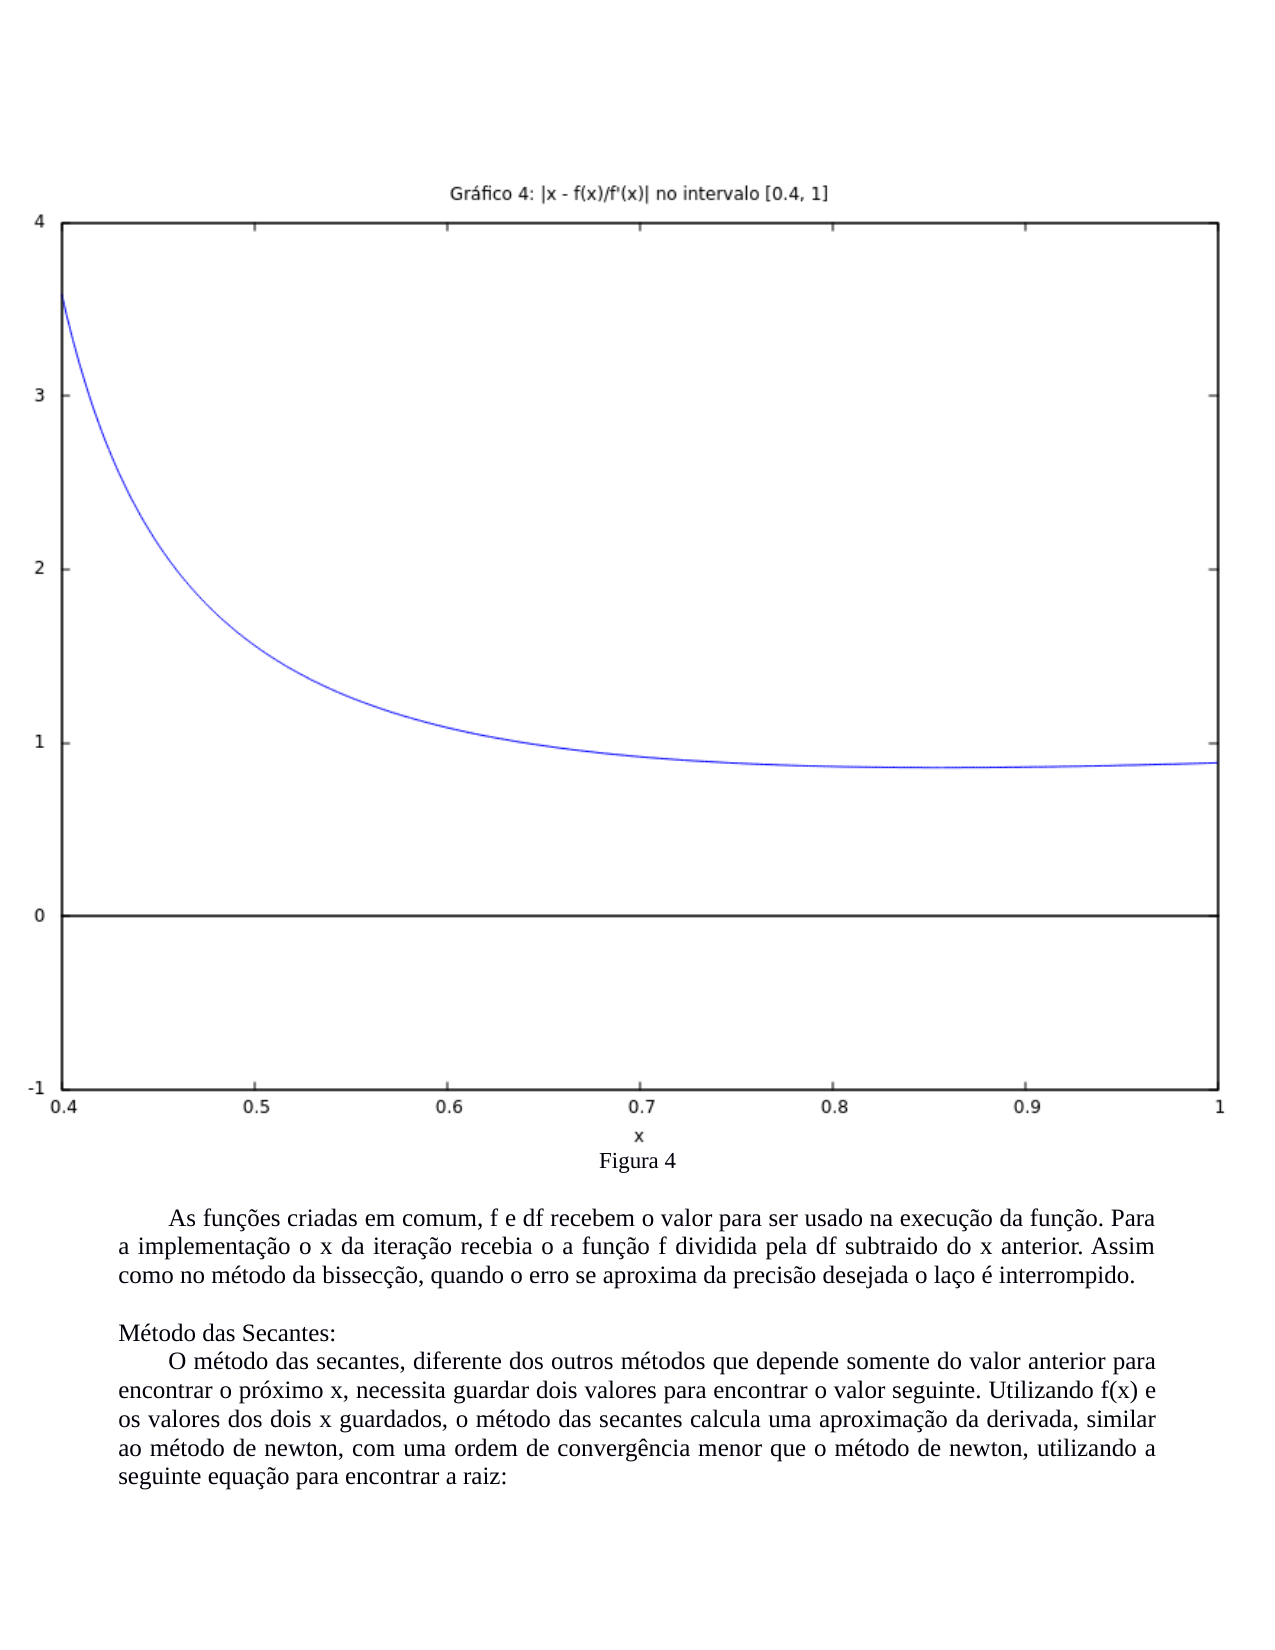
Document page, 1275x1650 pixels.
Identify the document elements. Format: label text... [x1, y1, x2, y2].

text As funções criadas em comum, f e df recebem o valor para ser usado na execução da função. Para a implementação o x da iteração recebia o a função f dividida pela df subtraido do x anterior. Assim como no método da bissecção, quando o erro se aproxima da precisão desejada o laço é interrompido. [118, 1203, 1157, 1289]
picture [26, 177, 1243, 1148]
text O método das secantes, diferente dos outros métodos que depende somente do valor anterior para encontrar o próximo x, necessita guardar dois valores para encontrar o valor seguinte. Utilizando f(x) e os valores dos dois x guardados, o método das secantes calcula uma aproximação da derivada, similar ao método de newton, com uma ordem de convergência menor que o método de newton, utilizando a seguinte equação para encontrar a raiz: [118, 1346, 1157, 1490]
text Método das Secantes: [118, 1318, 1157, 1346]
text Figura 4 [118, 1148, 1157, 1174]
